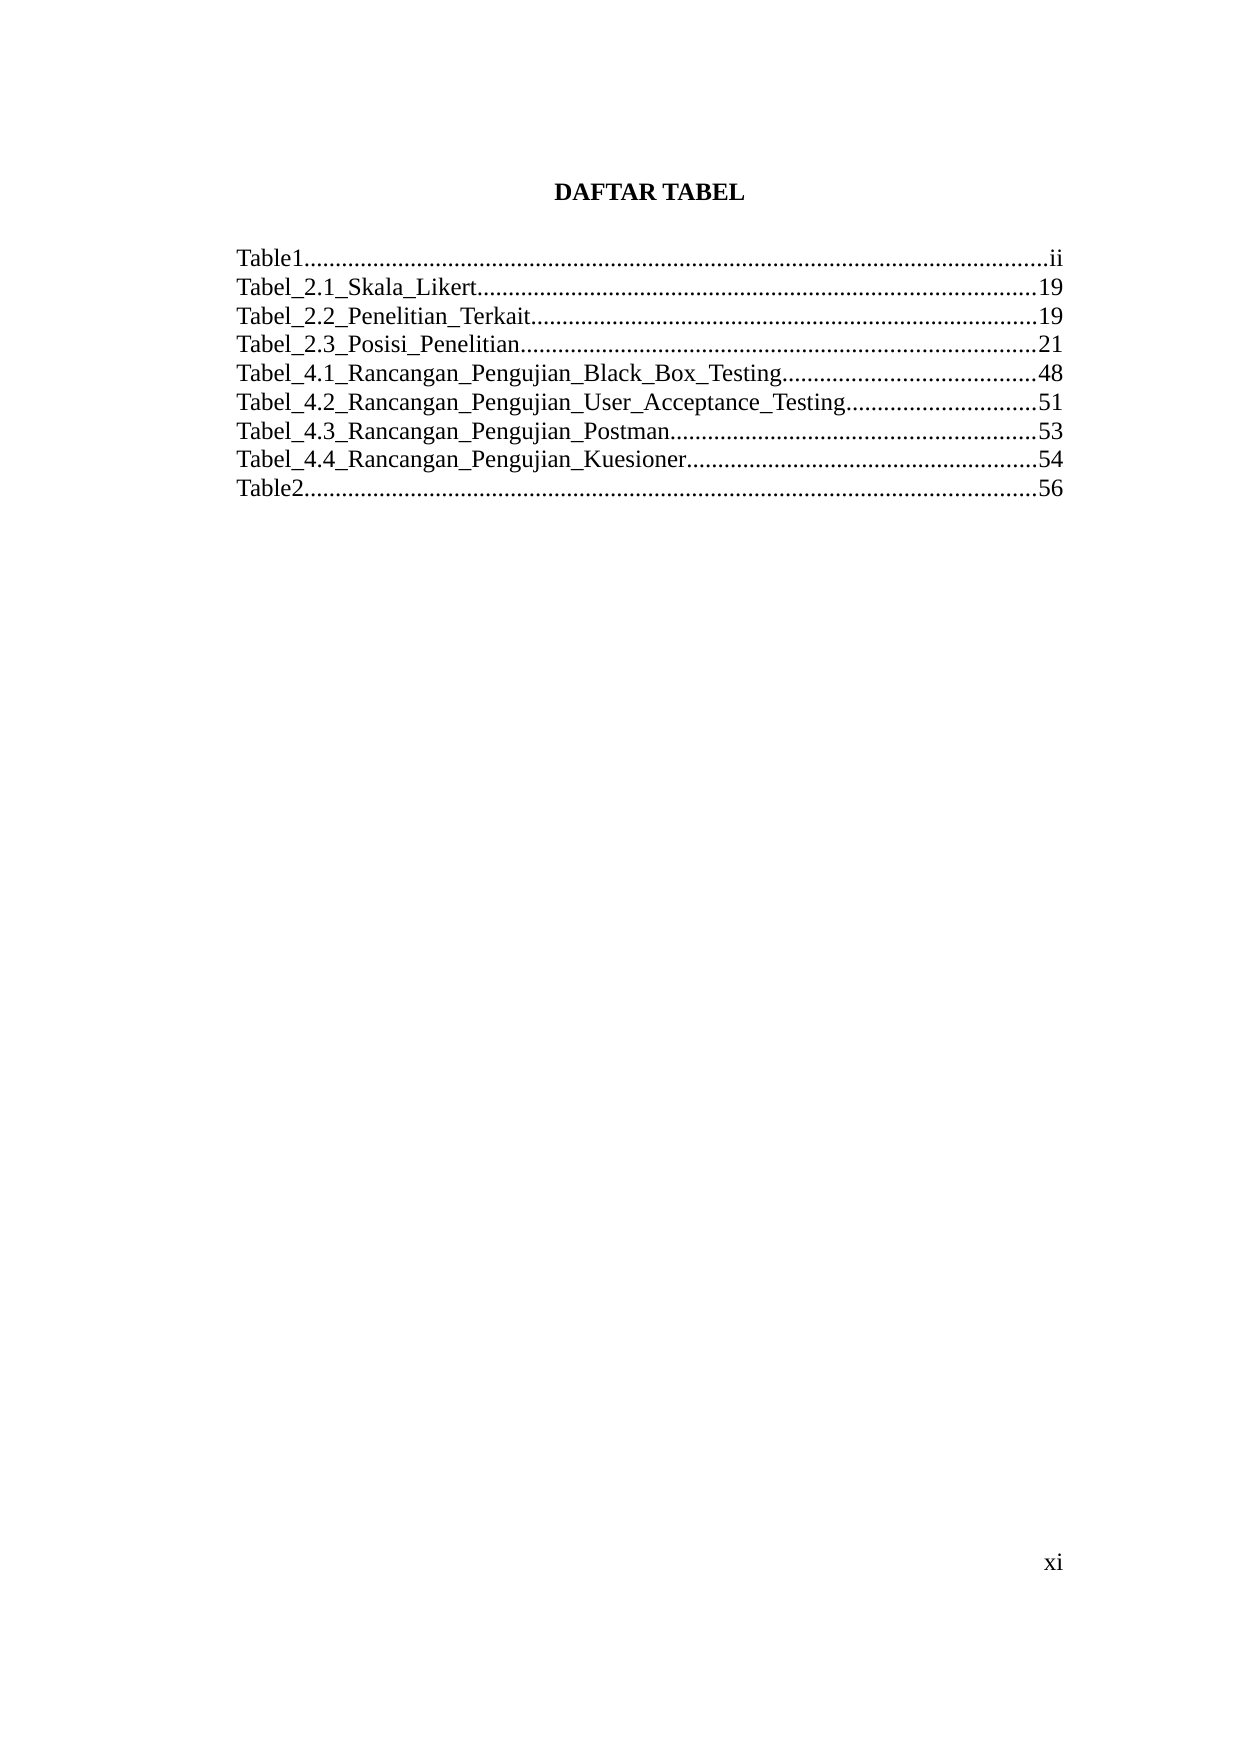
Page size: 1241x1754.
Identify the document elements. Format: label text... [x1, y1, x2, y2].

text Tabel_4.4_Rancangan_Pengujian_Kuesioner 54 [236, 444, 1063, 473]
text Tabel_4.2_Rancangan_Pengujian_User_Acceptance_Testing 51 [236, 387, 1063, 416]
subtitle DAFTAR TABEL [236, 177, 1063, 243]
text Tabel_4.1_Rancangan_Pengujian_Black_Box_Testing 48 [236, 358, 1063, 387]
text Tabel_2.3_Posisi_Penelitian 21 [236, 329, 1063, 358]
text Table1 ii [236, 243, 1063, 272]
text Tabel_2.1_Skala_Likert 19 [236, 272, 1063, 301]
text Tabel_4.3_Rancangan_Pengujian_Postman 53 [236, 416, 1063, 444]
text Table2 56 [236, 473, 1063, 502]
text Tabel_2.2_Penelitian_Terkait 19 [236, 301, 1063, 329]
